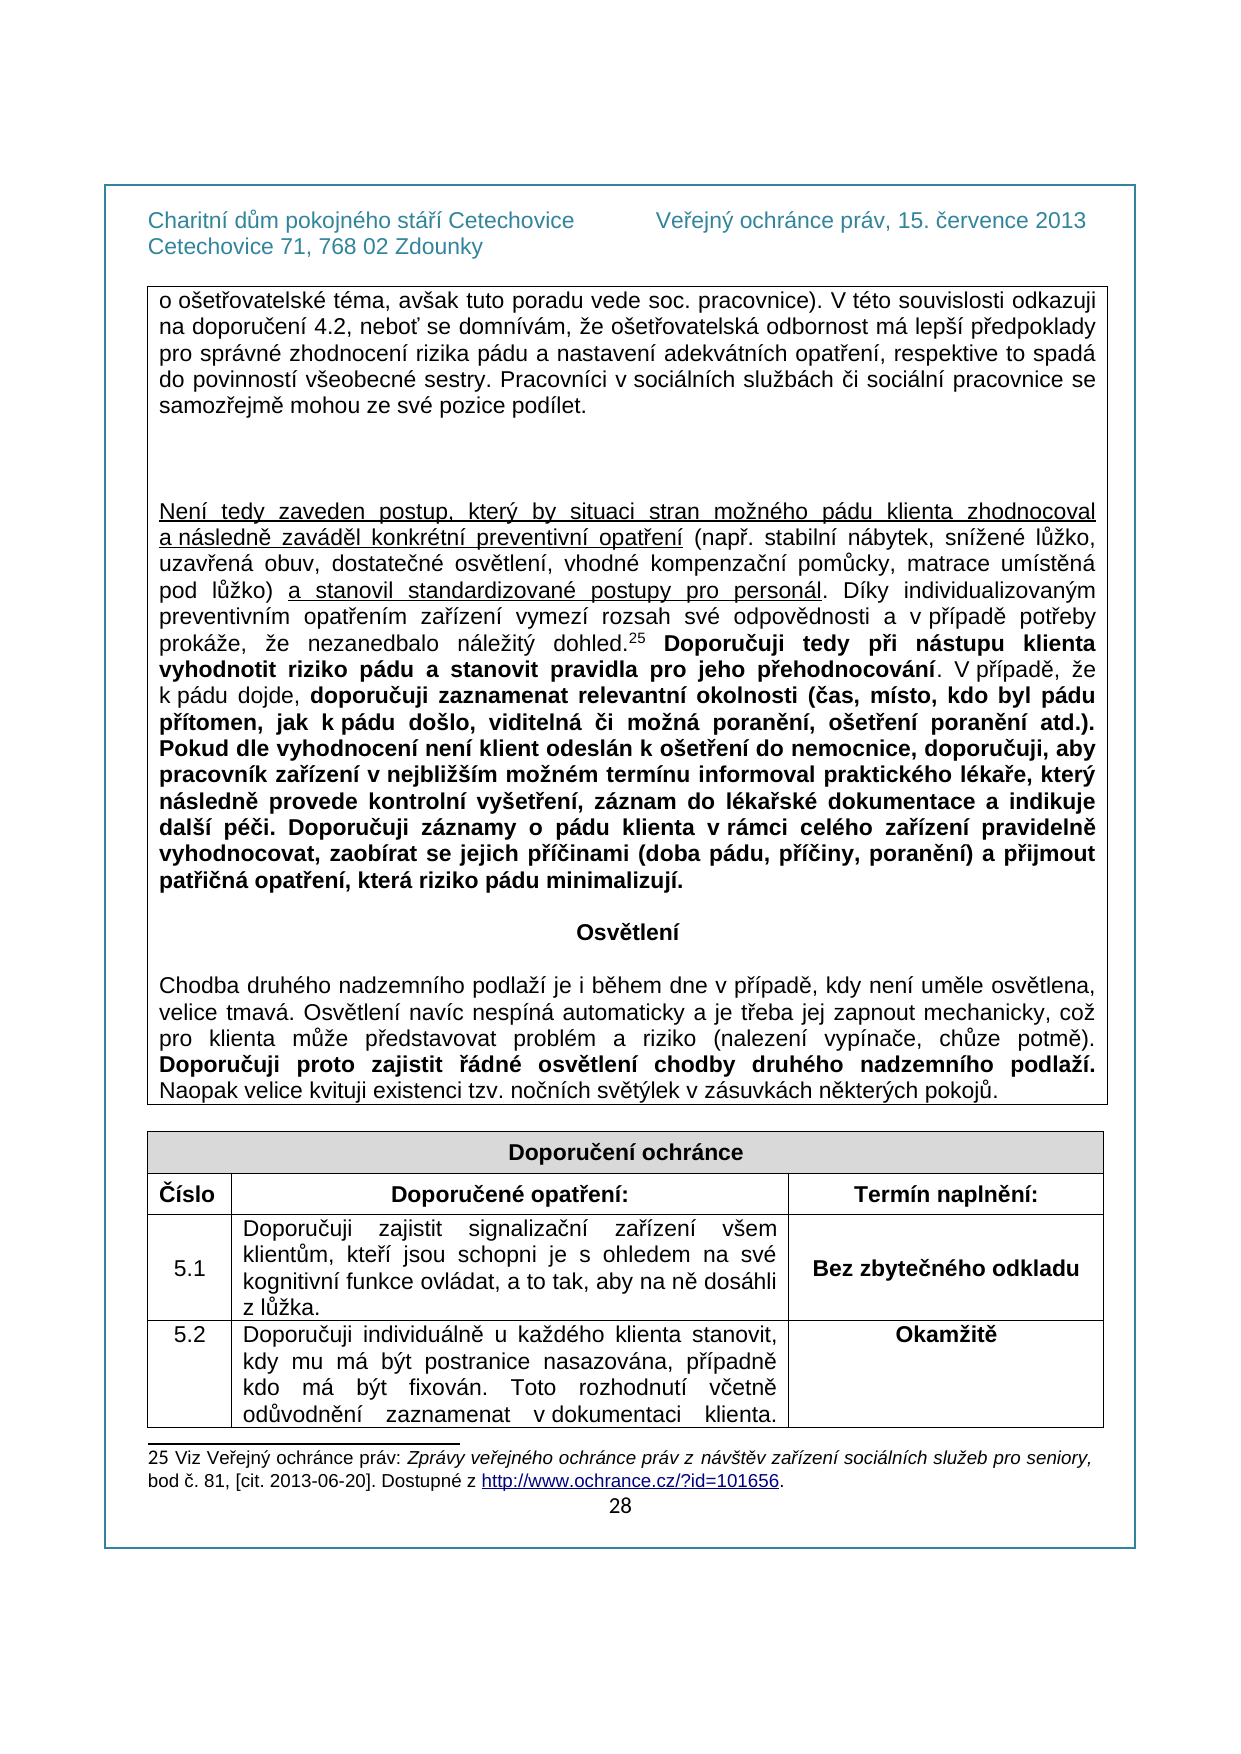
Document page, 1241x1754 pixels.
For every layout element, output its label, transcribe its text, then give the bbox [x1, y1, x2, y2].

table_cell Bez zbytečného odkladu [789, 1215, 1103, 1320]
table_cell Signalizace U některých lůžek nebylo k dispozici signalizační zařízení k přivolání personálu (např. v pokoji u paní F., kde byla signalizace umístěna pouze na zdi, a to navzdory skutečnosti, že paní F. je schopna signalizaci z lůžka používat a krátce před uskutečněním systematické návštěvy upadla na pokoji). Signalizace by měla mimo jiné sloužit k tomu, aby imobilní klient mohl přivolat pracovníka, pokud potřebuje vysadit na toaletu, nebo vyměnit pleny. Doporučuji zajistit signalizační zařízení všem klientům, kteří jsou schopni je s ohledem na své kognitivní funkce ovládat, a to tak, aby na ně dosáhli z lůžka. Postranice Klienti, u kterých identifikuje zařízení riziko, poskytují zařízení „Souhlas s použitím bezpečnostní zábrany“, tedy postranic. Pokud má klient sjednaný souhlas, postranice je nasazena vždy při pobytu v lůžku. Pokud nemá sjednaný souhlas a je to aktuální, rozhodnou o použití zdravotní sestry. Není však řešeno, zda mají být postranice nasazovány v noci, nebo i ve dne a na jak dlouho. Respektive kolik času má klient trávit na lůžku s postranicemi, krom obecné proklamace zákazu zbytečného omezení uživatele. Použití postranic není evidováno, nikde není popsán ani druh nebezpečí, které je zábranou řešeno (např. rizikový plán v individuálním plánu). Rád bych vysvětlil, v jakých situacích jsou postranice omezujícím prostředkem. Postranice na rozdíl od omezovacích prostředků uvedených v § 89 zákona o sociálních službách, které omezují klienta v pohybu vždy, když jsou použity, představují nástroj, který sice má potenciál omezit osobu v pohybu, avšak míra toho, jak mohou člověka omezit, závisí na jeho pohyblivosti. Trvale ležícího klienta zdvižené postranice v pohybu neomezují a nepředstavují tak omezovací prostředek. Omezují toho, kdo je jinak schopen sám z lůžka vstát. To znamená, pokud je klient sám schopen vstát, ale brání mu v tom zvednuté postranice, je omezován v pohybu. Ani tato situace však není nutně protiprávní. Postranice či zábrany totiž představují standardní nástroj pro poskytování ošetřovatelské péče a slouží k zabránění pádu klienta z lůžka. Jejich použití však musí splňovat určité podmínky. Postranice musí sloužit k zamezení pádu klienta, tedy k zajištění jeho bezpečnosti. Jako pravidlo platí, že je nutné vždy používat co nejméně restriktivní opatření. Je tedy třeba nejdříve zvážit, zda nelze k ochraně klienta před pádem použít jiné prostředky (např. snížení lůžka, či položení matrace vedle lůžka). Při použití postranic u pohyblivých klientů za účelem prevence pádu (např. při otočení ve spánku) je nutné zajistit, aby klient měl možnost sám opustit lůžko (zkrácená postranice, technická úprava). Jejich použití musí být přiměřené riziku. Nelze je tedy užívat pouze k usnadnění práce personálu. Rovněž není přípustné jejich použití přes den z důvodu neklidu pohyblivého klienta. Pokud jsou tyto podmínky splněny, k nasazení postranic není třeba souhlas ani lékaře, ani člena rodiny či opatrovníka. Tyto jsou právně nevýznamné. Pokud však tyto podmínky splněny nejsou, oprávněnost užití postranic (zábran) je diskutabilní i přes případný souhlas lékaře, člena rodiny či opatrovníka. Obdobně v případě fixací v křesle jako dalšího „opatření ochrany“ aplikovaného v zařízení. Fixace v křesle je dokumentována (časově), takže lze dovodit, kolik hodin denně tráví klient v křesle bez možnosti se hýbat. Fixace ve vozíku (pruhy prostěradel) však jako „opatření ochrany“ v rámci domova vnímána není, byť plní stejný účel – z bezpečnostních důvodů mj. omezuje klienta v pohybu. Aby bylo zajištěno, že budou postranice a fixace použity jako bezpečnostní opatření v souladu se zákonnými předpisy, doporučuji individuálně u každého klienta stanovit, kdy mu má být postranice nasazena, příp. kdy má být fixován (např. noc, část dne, odpolední odpočinek atd.). V dokumentaci klienta doporučuji toto rozhodnutí zaznamenat, včetně údaje o tom, kdo jej přijal a kdy, a mělo by zde být zdůvodnění. Zde upozorňuji, že není nezbytně nutné, aby o nasazení postranic rozhodoval lékař, či jejich použití indikoval. Vedoucími pracovníky autorizovaný písemný seznam, kterým klientům má být kdy postranice nasazována, příp. mají být fixováni v křesle či vozíku, doporučuji zpřístupnit v pracovně personálu v přímé péči. K postranicím i fixačním pomůckám se dále váže potřeba současného úsilí o zabránění rozvoji imobilizačního syndromu, nebo méně závažných důsledků déletrvajícího spočívání v jedné poloze. Pokud zařízení nastaví pravidla používání těchto pomůcek a bude přesně vymezovat, koho se jejich používání v jaké míře týká, bude moci lépe kontrolovat práci personálu, a tím předcházet souvisejícím negativům. Pády Kniha hlášení sester i Kniha hlášení pracovníků v přímé péči obsahuje řadu záznamů o pádech klientů, či nalezení klientů na podlaze. Dále se však s touto informací nikterak nepracuje. Schází také popis okolností, které pádu předcházely, či s ním bezprostředně souvisely (příčiny, místo, okolnosti, stav klienta apod.). Nesepisuje se tak žádný protokol o pádu klienta, pokud pád nevyžaduje okamžité odeslání k lékařskému ošetření, a tato mimořádná událost nemá odraz ani v ošetřovatelské dokumentaci. Přijatá opatření směřující k prevenci pádů se omezují na fixaci v křesle či vozíku, příp. na používání postranic (jak je patrno z dokumentace vedené k panu M. a panu V.), což není dostatečné a v konečném důsledku může přinést ještě větší riziko poškození zdraví (nalezený případ přelézání postranice). Hodnocení rizika pádu je standardní součástí ošetřovatelského procesu, nicméně při návštěvě bylo shledáno, že v zařízení prvotní zhodnocení stavu klienta, tedy i rizika pádu, provádí sociální pracovnice. V případě nastalého pádu a snahy o přijetí preventivních opatření informuje pracovník v přímé péči zdravotní sestru, která problém přednese na páteční poradě personálu zařízení (znovu podotýkám, že se jedná o ošetřovatelské téma, avšak tuto poradu vede soc. pracovnice). V této souvislosti odkazuji na doporučení 4.2, neboť se domnívám, že ošetřovatelská odbornost má lepší předpoklady pro správné zhodnocení rizika pádu a nastavení adekvátních opatření, respektive to spadá do povinností všeobecné sestry. Pracovníci v sociálních službách či sociální pracovnice se samozřejmě mohou ze své pozice podílet. Není tedy zaveden postup, který by situaci stran možného pádu klienta zhodnocoval a následně zaváděl konkrétní preventivní opatření (např. stabilní nábytek, snížené lůžko, uzavřená obuv, dostatečné osvětlení, vhodné kompenzační pomůcky, matrace umístěná pod lůžko) a stanovil standardizované postupy pro personál. Díky individualizovaným preventivním opatřením zařízení vymezí rozsah své odpovědnosti a v případě potřeby prokáže, že nezanedbalo náležitý dohled. Doporučuji tedy při nástupu klienta vyhodnotit riziko pádu a stanovit pravidla pro jeho přehodnocování. V případě, že k pádu dojde, doporučuji zaznamenat relevantní okolnosti (čas, místo, kdo byl pádu přítomen, jak k pádu došlo, viditelná či možná poranění, ošetření poranění atd.). Pokud dle vyhodnocení není klient odeslán k ošetření do nemocnice, doporučuji, aby pracovník zařízení v nejbližším možném termínu informoval praktického lékaře, který následně provede kontrolní vyšetření, záznam do lékařské dokumentace a indikuje další péči. Doporučuji záznamy o pádu klienta v rámci celého zařízení pravidelně vyhodnocovat, zaobírat se jejich příčinami (doba pádu, příčiny, poranění) a přijmout patřičná opatření, která riziko pádu minimalizují. Osvětlení Chodba druhého nadzemního podlaží je i během dne v případě, kdy není uměle osvětlena, velice tmavá. Osvětlení navíc nespíná automaticky a je třeba jej zapnout mechanicky, což pro klienta může představovat problém a riziko (nalezení vypínače, chůze potmě). Doporučuji proto zajistit řádné osvětlení chodby druhého nadzemního podlaží. Naopak velice kvituji existenci tzv. nočních světýlek v zásuvkách některých pokojů. [148, 287, 1107, 1104]
table_cell 5.1 [148, 1215, 231, 1320]
table_cell Okamžitě [789, 1321, 1103, 1427]
table_cell Doporučené opatření: [232, 1174, 788, 1214]
table_cell 5.2 [148, 1321, 231, 1427]
table_cell Termín naplnění: [789, 1174, 1103, 1214]
table_cell Doporučuji individuálně u každého klienta stanovit, kdy mu má být postranice nasazována, případně kdo má být fixován. Toto rozhodnutí včetně odůvodnění zaznamenat v dokumentaci klienta. [232, 1321, 788, 1427]
table_header Doporučení ochránce [148, 1132, 1103, 1173]
table_cell Doporučuji zajistit signalizační zařízení všem klientům, kteří jsou schopni je s ohledem na své kognitivní funkce ovládat, a to tak, aby na ně dosáhli z lůžka. [232, 1215, 788, 1320]
table_cell Číslo [148, 1174, 231, 1214]
